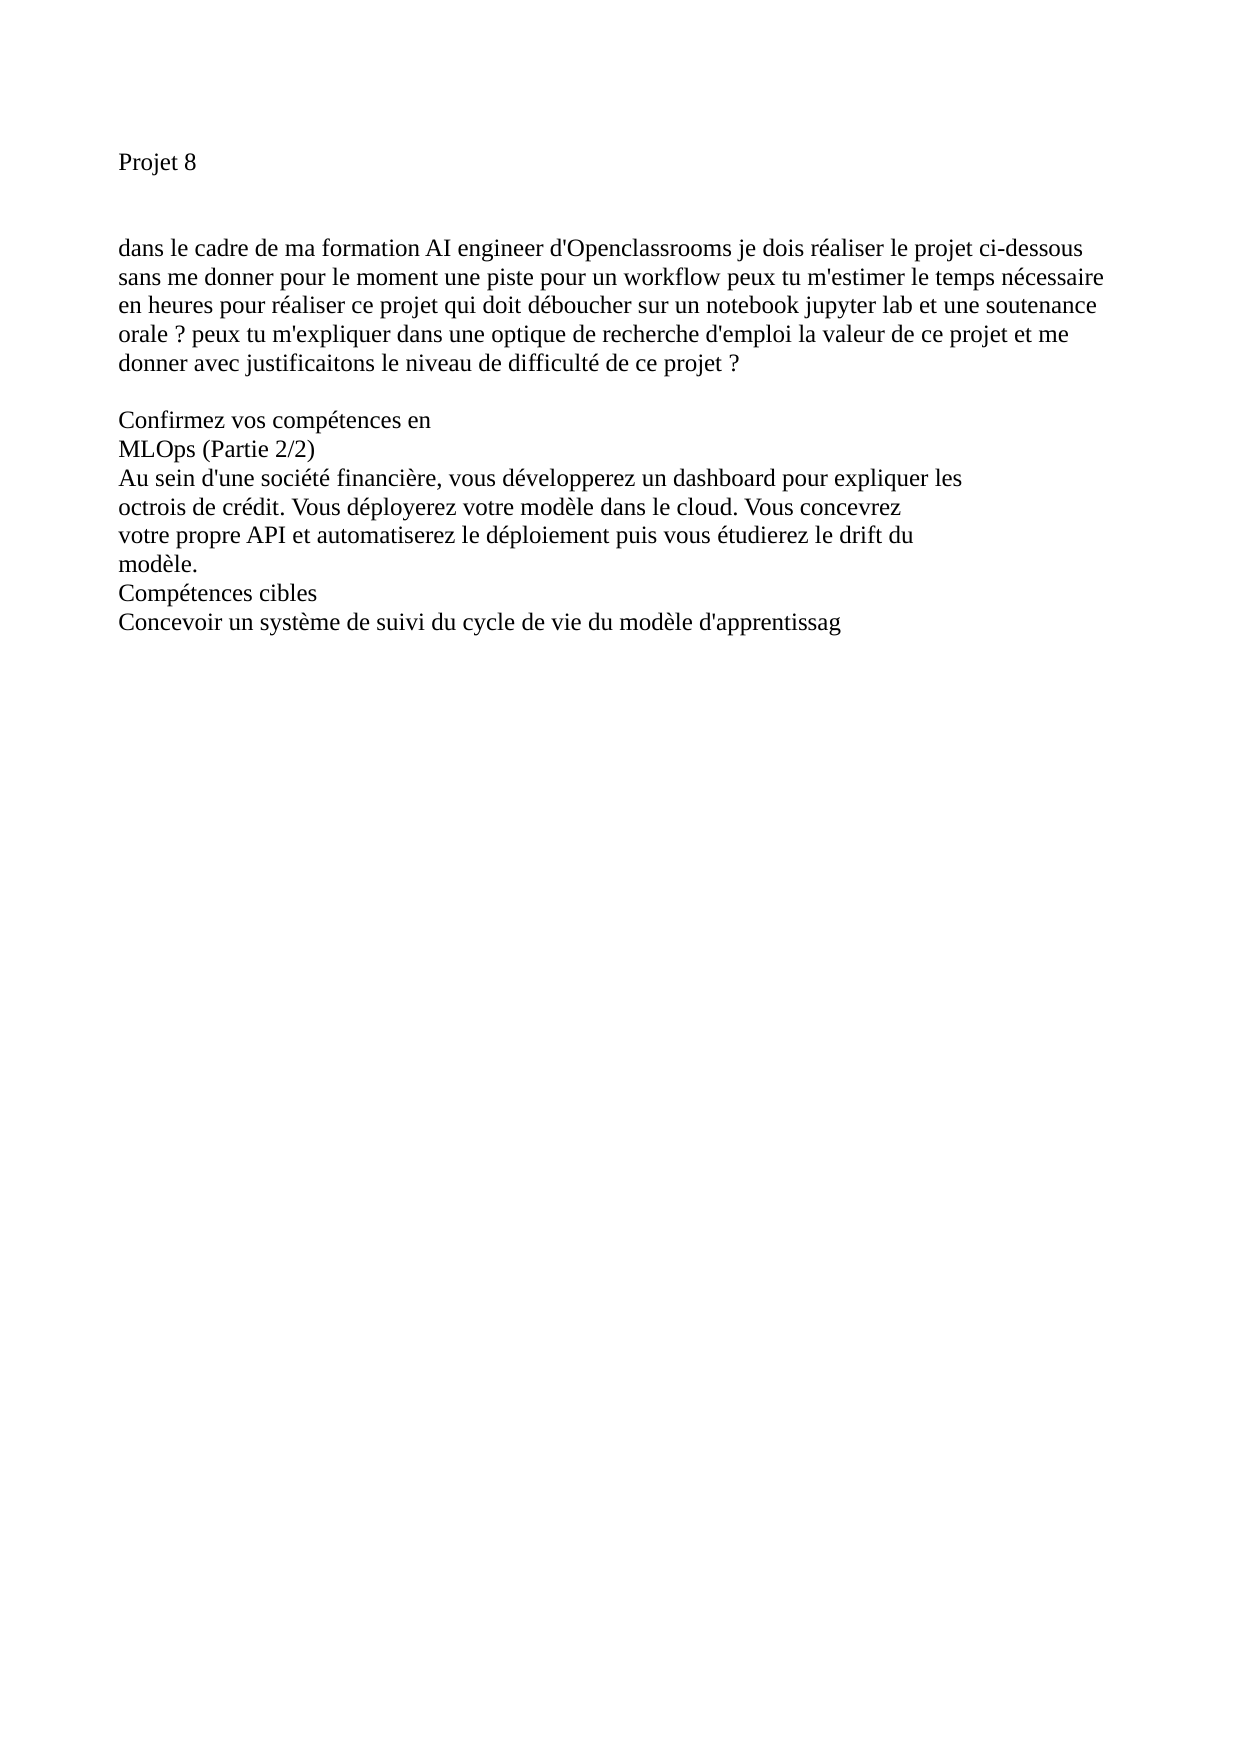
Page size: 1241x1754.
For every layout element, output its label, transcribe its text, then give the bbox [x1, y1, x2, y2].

text Compétences cibles [118, 578, 1122, 607]
text dans le cadre de ma formation AI engineer d'Openclassrooms je dois réaliser le projet ci-dessous sans me donner pour le moment une piste pour un workflow peux tu m'estimer le temps nécessaire en heures pour réaliser ce projet qui doit déboucher sur un notebook jupyter lab et une soutenance orale ? peux tu m'expliquer dans une optique de recherche d'emploi la valeur de ce projet et me donner avec justificaitons le niveau de difficulté de ce projet ? [118, 233, 1122, 377]
text Au sein d'une société financière, vous développerez un dashboard pour expliquer les [118, 463, 1122, 492]
text Confirmez vos compétences en [118, 406, 1122, 434]
text Projet 8: Confirmez vos compétences en MLOps (Partie 2/2) [118, 779, 1122, 808]
text Projet 8 [118, 147, 1122, 176]
text utiliser en même temps plusieurs technologies comme le déploiement sur le Cloud, les API, [118, 923, 1122, 952]
text modèle. [118, 549, 1122, 578]
text Temps estimé : 100 heures soit 200 heures [118, 808, 1122, 837]
text Total estimé en temps : 100 heures soit 200 heures [118, 722, 1122, 751]
text Concevoir un système de suivi du cycle de vie du modèle d'apprentissag [118, 607, 1122, 636]
text Motivation forte [118, 837, 1122, 866]
text rendre un modèle accessible et utilisable par d'autres systèmes en phase d'inférence [118, 866, 1122, 894]
text https://chatgpt.com/c/69879e79-d71c-8328-8b2a-1a5954c093b8 [118, 664, 1122, 693]
text Difficulté moyenne à avancé [118, 894, 1122, 923]
text MLOps (Partie 2/2) [118, 434, 1122, 463]
text les flux automatisés CI/CD, le monitoring de drift. [118, 952, 1122, 981]
text octrois de crédit. Vous déployerez votre modèle dans le cloud. Vous concevrez [118, 492, 1122, 521]
text votre propre API et automatiserez le déploiement puis vous étudierez le drift du [118, 521, 1122, 549]
